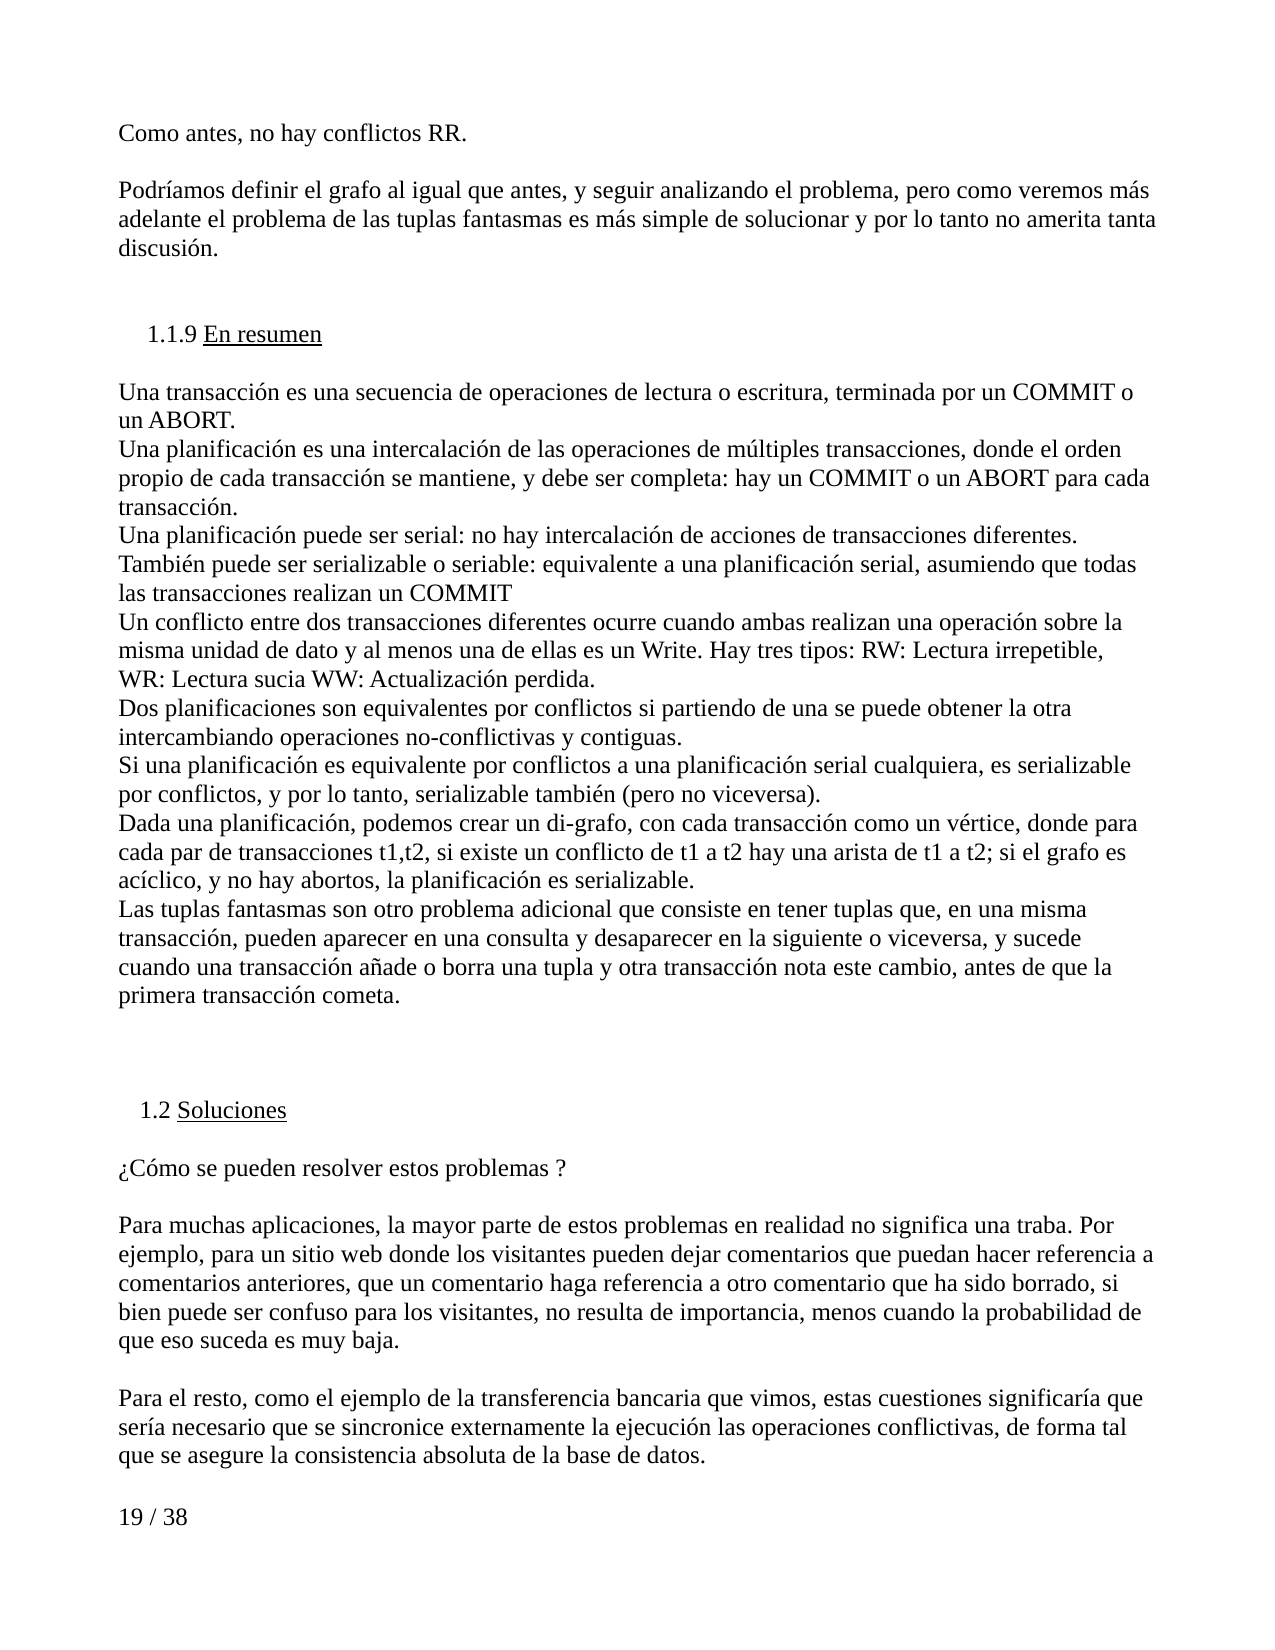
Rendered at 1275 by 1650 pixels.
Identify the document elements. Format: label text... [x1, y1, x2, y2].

text Para muchas aplicaciones, la mayor parte de estos problemas en realidad no significa una traba. Por ejemplo, para un sitio web donde los visitantes pueden dejar comentarios que puedan hacer referencia a comentarios anteriores, que un comentario haga referencia a otro comentario que ha sido borrado, si bien puede ser confuso para los visitantes, no resulta de importancia, menos cuando la probabilidad de que eso suceda es muy baja. [118, 1211, 1157, 1354]
text Una planificación puede ser serial: no hay intercalación de acciones de transacciones diferentes. También puede ser serializable o seriable: equivalente a una planificación serial, asumiendo que todas las transacciones realizan un COMMIT [118, 521, 1157, 607]
list Soluciones [133, 1096, 1157, 1124]
text Las tuplas fantasmas son otro problema adicional que consiste en tener tuplas que, en una misma transacción, pueden aparecer en una consulta y desaparecer en la siguiente o viceversa, y sucede cuando una transacción añade o borra una tupla y otra transacción nota este cambio, antes de que la primera transacción cometa. [118, 894, 1157, 1009]
text Si una planificación es equivalente por conflictos a una planificación serial cualquiera, es serializable por conflictos, y por lo tanto, serializable también (pero no viceversa). [118, 751, 1157, 808]
text ¿Cómo se pueden resolver estos problemas ? [118, 1153, 1157, 1182]
text Podríamos definir el grafo al igual que antes, y seguir analizando el problema, pero como veremos más adelante el problema de las tuplas fantasmas es más simple de solucionar y por lo tanto no amerita tanta discusión. [118, 176, 1157, 262]
text Para el resto, como el ejemplo de la transferencia bancaria que vimos, estas cuestiones significaría que sería necesario que se sincronice externamente la ejecución las operaciones conflictivas, de forma tal que se asegure la consistencia absoluta de la base de datos. [118, 1383, 1157, 1469]
text Un conflicto entre dos transacciones diferentes ocurre cuando ambas realizan una operación sobre la misma unidad de dato y al menos una de ellas es un Write. Hay tres tipos: RW: Lectura irrepetible, WR: Lectura sucia WW: Actualización perdida. [118, 607, 1157, 693]
text Dada una planificación, podemos crear un di-grafo, con cada transacción como un vértice, donde para cada par de transacciones t1,t2, si existe un conflicto de t1 a t2 hay una arista de t1 a t2; si el grafo es acíclico, y no hay abortos, la planificación es serializable. [118, 808, 1157, 894]
text Dos planificaciones son equivalentes por conflictos si partiendo de una se puede obtener la otra intercambiando operaciones no-conflictivas y contiguas. [118, 693, 1157, 751]
list En resumen [141, 319, 1157, 348]
text Como antes, no hay conflictos RR. [118, 118, 1157, 147]
text Una planificación es una intercalación de las operaciones de múltiples transacciones, donde el orden propio de cada transacción se mantiene, y debe ser completa: hay un COMMIT o un ABORT para cada transacción. [118, 434, 1157, 521]
text Una transacción es una secuencia de operaciones de lectura o escritura, terminada por un COMMIT o un ABORT. [118, 377, 1157, 434]
